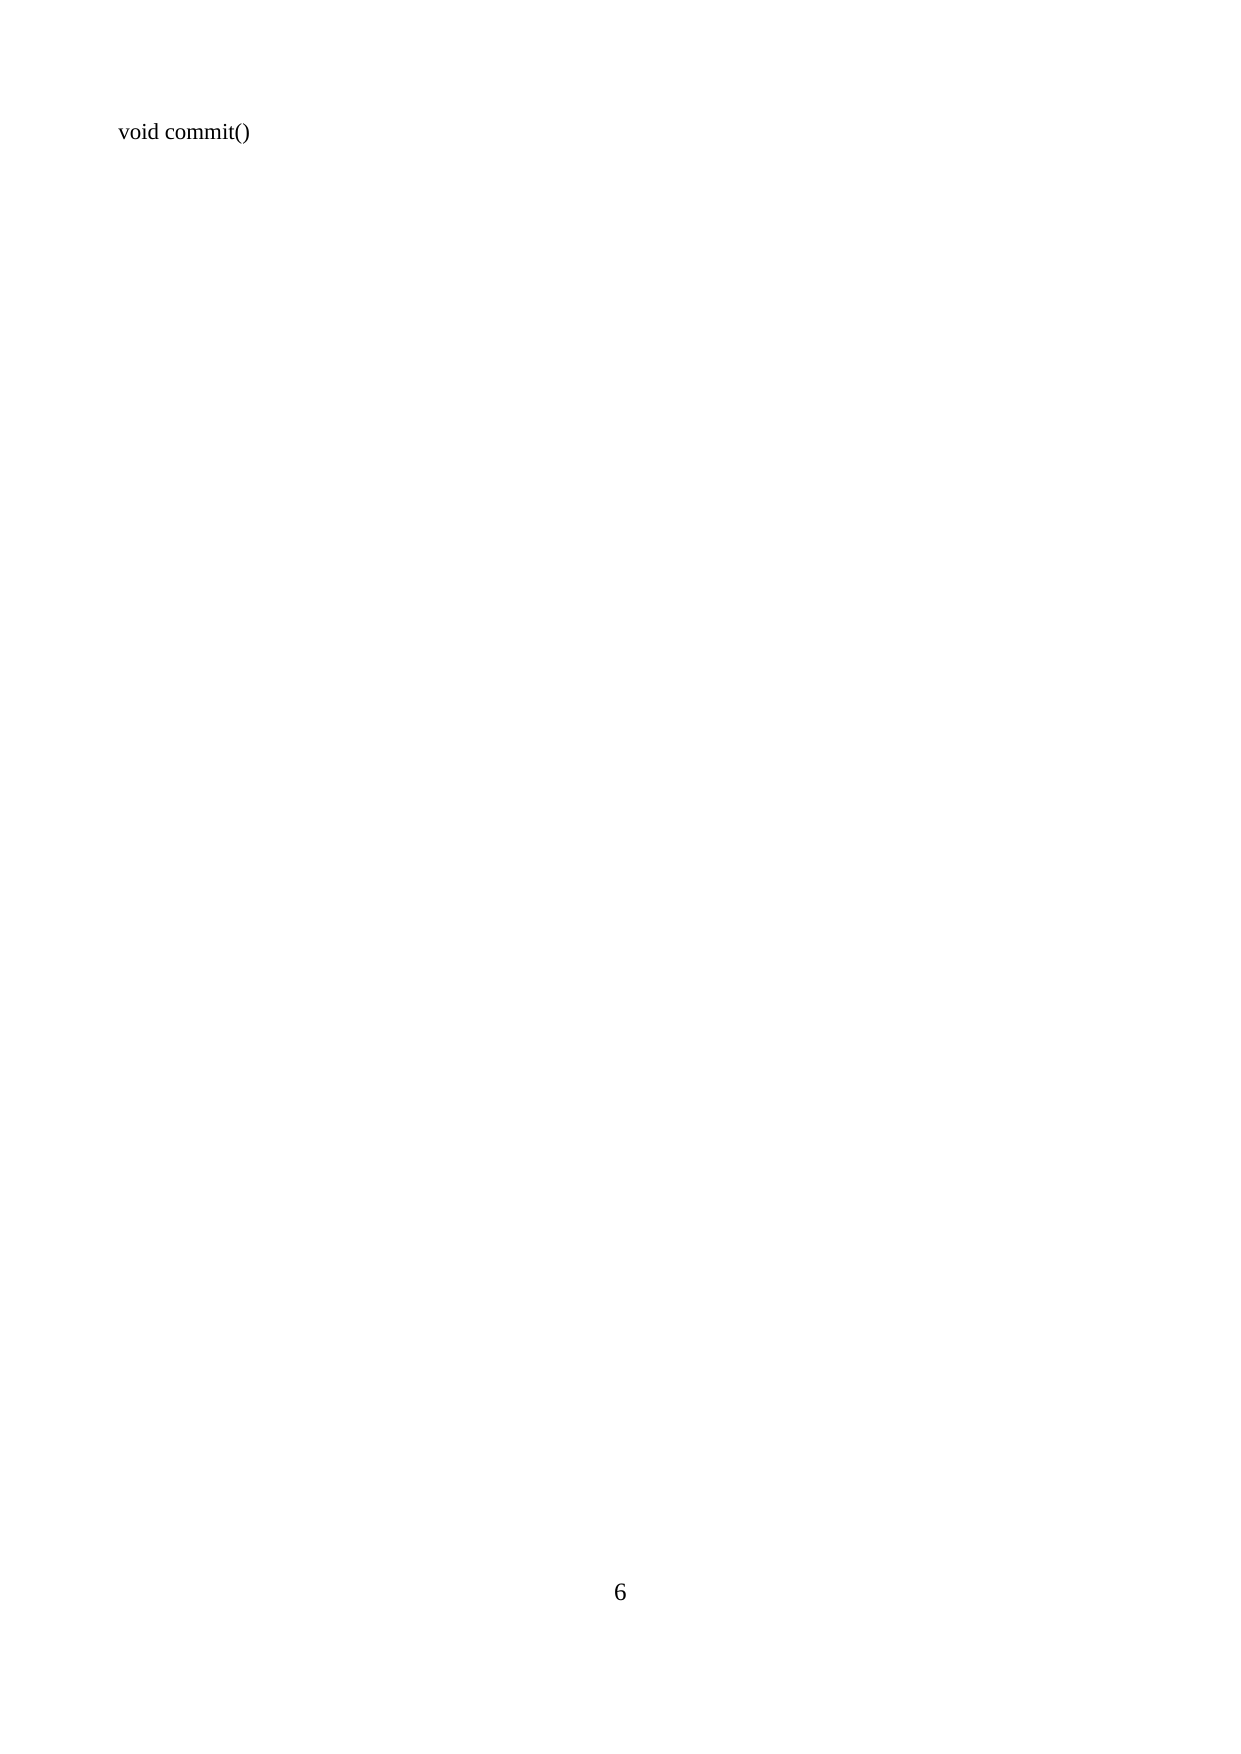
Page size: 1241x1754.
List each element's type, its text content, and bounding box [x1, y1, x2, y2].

text void commit() [118, 118, 1122, 144]
